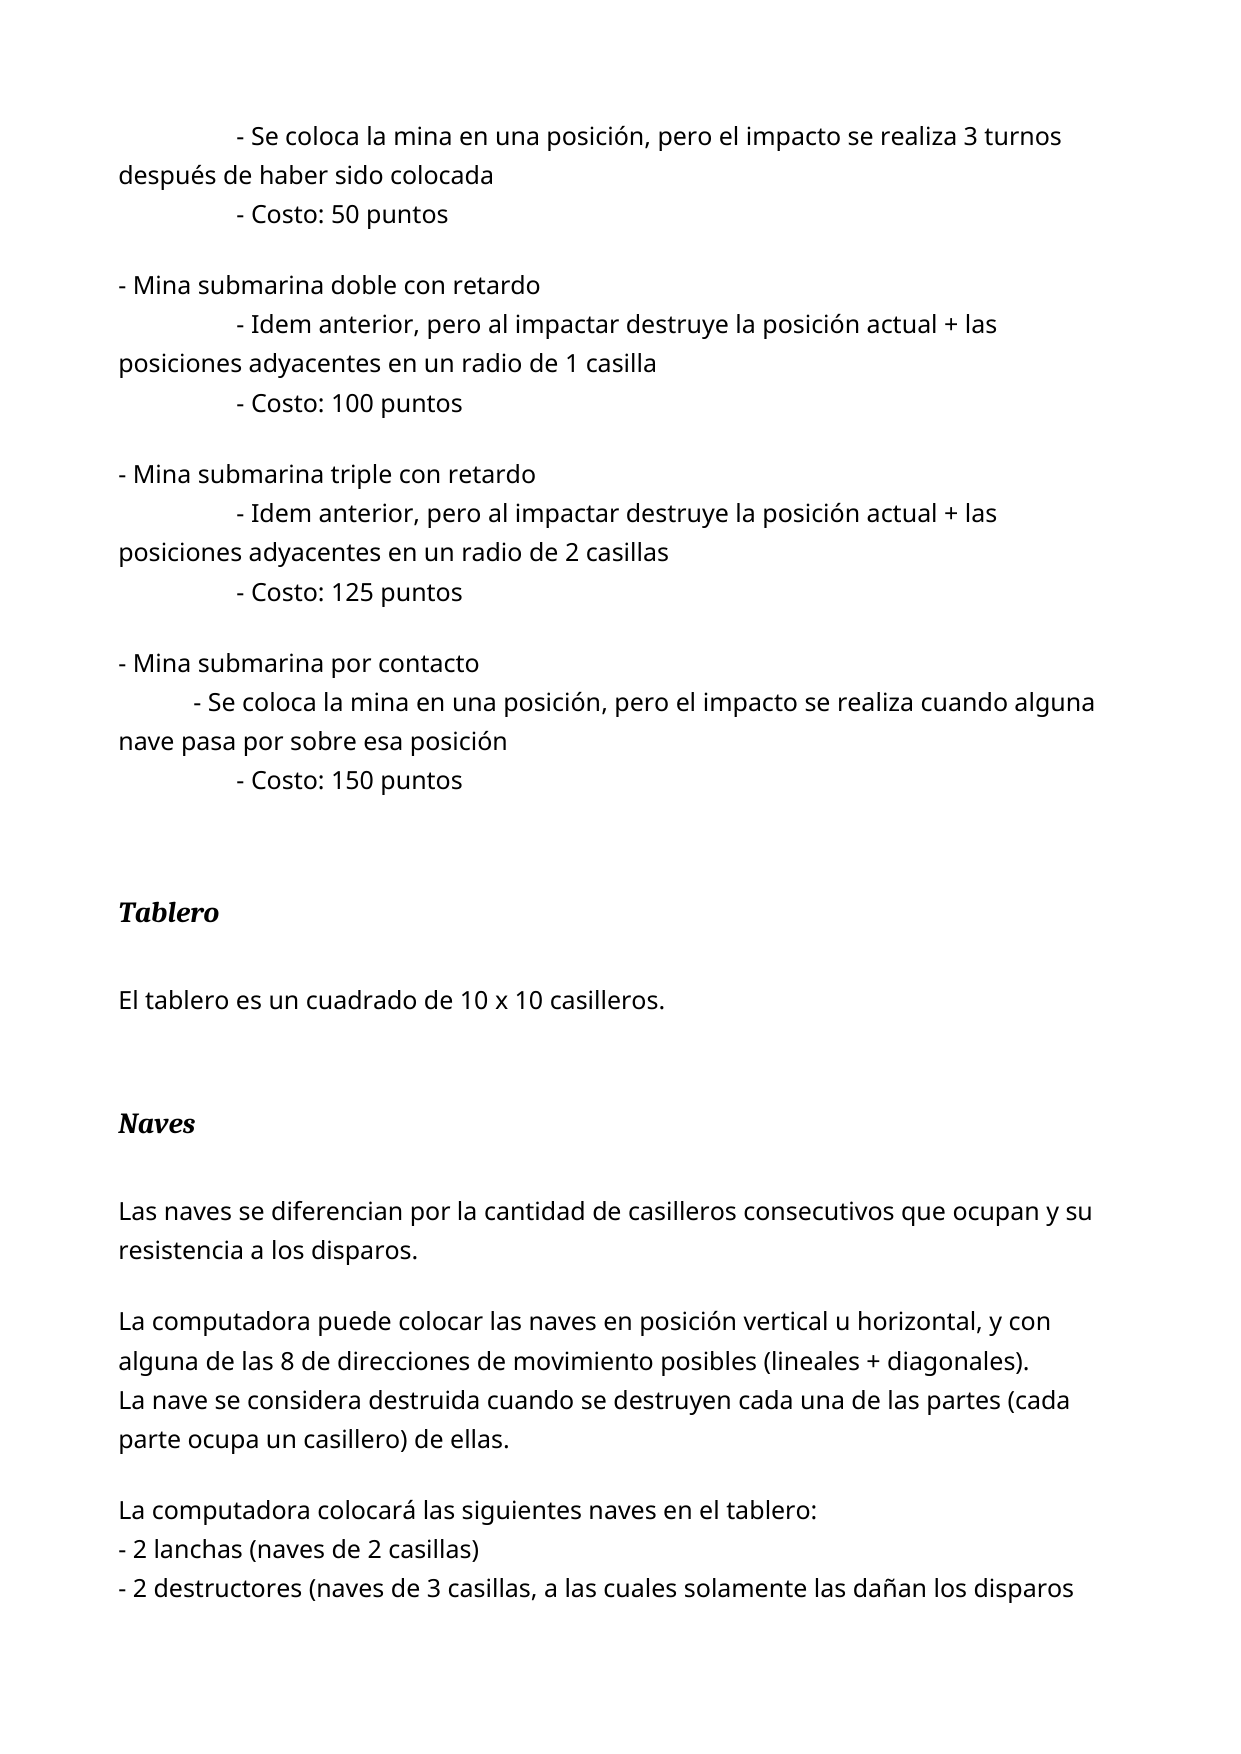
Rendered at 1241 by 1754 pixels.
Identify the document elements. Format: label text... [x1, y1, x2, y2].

text - 2 lanchas (naves de 2 casillas) [118, 1532, 1122, 1566]
text Naves [118, 1107, 1122, 1140]
text - Idem anterior, pero al impactar destruye la posición actual + las posiciones adyacentes en un radio de 2 casillas [118, 496, 1122, 569]
text - Costo: 100 puntos [118, 385, 1122, 419]
text - Costo: 50 puntos [118, 196, 1122, 231]
text - 2 destructores (naves de 3 casillas, a las cuales solamente las dañan los disparos [118, 1571, 1122, 1605]
text Tablero [118, 896, 1122, 929]
text - Costo: 150 puntos [118, 763, 1122, 797]
text - Costo: 125 puntos [118, 574, 1122, 608]
text El tablero es un cuadrado de 10 x 10 casilleros. [118, 982, 1122, 1016]
text - Se coloca la mina en una posición, pero el impacto se realiza 3 turnos después de haber sido colocada [118, 118, 1122, 191]
text - Se coloca la mina en una posición, pero el impacto se realiza cuando alguna nave pasa por sobre esa posición [118, 685, 1122, 758]
text La computadora puede colocar las naves en posición vertical u horizontal, y con alguna de las 8 de direcciones de movimiento posibles (lineales + diagonales). [118, 1304, 1122, 1377]
text - Mina submarina por contacto [118, 646, 1122, 679]
text - Idem anterior, pero al impactar destruye la posición actual + las posiciones adyacentes en un radio de 1 casilla [118, 307, 1122, 380]
text - Mina submarina triple con retardo [118, 457, 1122, 491]
text Las naves se diferencian por la cantidad de casilleros consecutivos que ocupan y su resistencia a los disparos. [118, 1193, 1122, 1267]
text La computadora colocará las siguientes naves en el tablero: [118, 1493, 1122, 1527]
text - Mina submarina doble con retardo [118, 268, 1122, 302]
text La nave se considera destruida cuando se destruyen cada una de las partes (cada parte ocupa un casillero) de ellas. [118, 1382, 1122, 1456]
